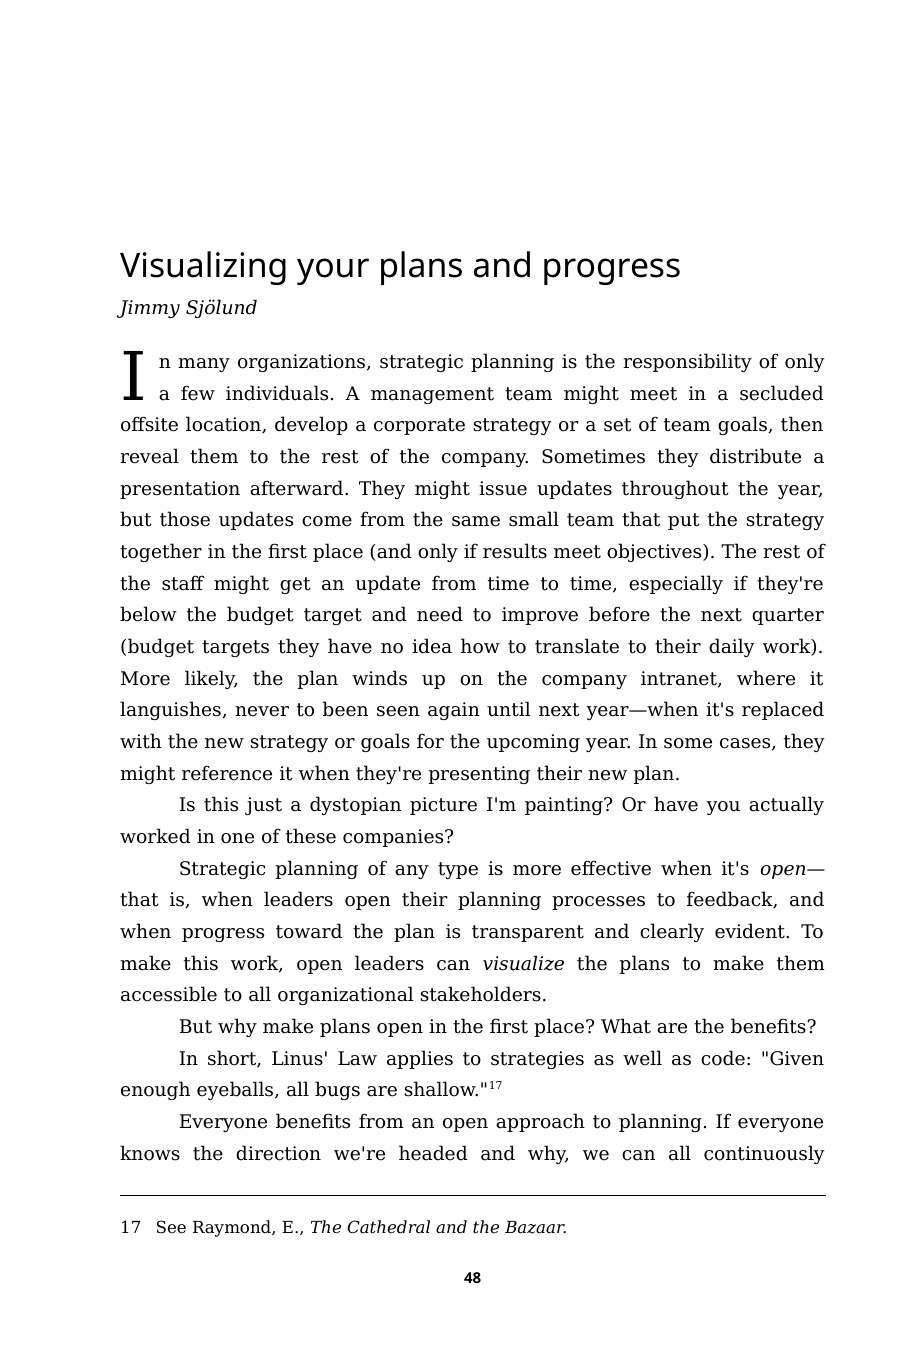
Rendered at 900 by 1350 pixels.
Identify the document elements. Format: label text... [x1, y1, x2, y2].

text In many organizations, strategic planning is the responsibility of only a few individuals. A management team might meet in a secluded offsite location, develop a corporate strategy or a set of team goals, then reveal them to the rest of the company. Sometimes they distribute a presentation afterward. They might issue updates throughout the year, but those updates come from the same small team that put the strategy together in the first place (and only if results meet objectives). The rest of the staff might get an update from time to time, especially if they're below the budget target and need to improve before the next quarter (budget targets they have no idea how to translate to their daily work). More likely, the plan winds up on the company intranet, where it languishes, never to been seen again until next year—when it's replaced with the new strategy or goals for the upcoming year. In some cases, they might reference it when they're presenting their new plan. [120, 351, 825, 785]
subtitle Visualizing your plans and progress [120, 246, 825, 285]
text But why make plans open in the first place? What are the benefits? [120, 1016, 825, 1038]
text Is this just a dystopian picture I'm painting? Or have you actually worked in one of these companies? [120, 794, 825, 848]
text See Raymond, E., The Cathedral and the Bazaar. [120, 1218, 825, 1237]
text In short, Linus' Law applies to strategies as well as code: "Given enough eyeballs, all bugs are shallow." [120, 1048, 825, 1101]
text Jimmy Sjölund [120, 297, 825, 319]
text Everyone benefits from an open approach to planning. If everyone knows the direction we're headed and why, we can all continuously [120, 1111, 825, 1165]
text Strategic planning of any type is more effective when it's open—that is, when leaders open their planning processes to feedback, and when progress toward the plan is transparent and clearly evident. To make this work, open leaders can visualize the plans to make them accessible to all organizational stakeholders. [120, 858, 825, 1006]
